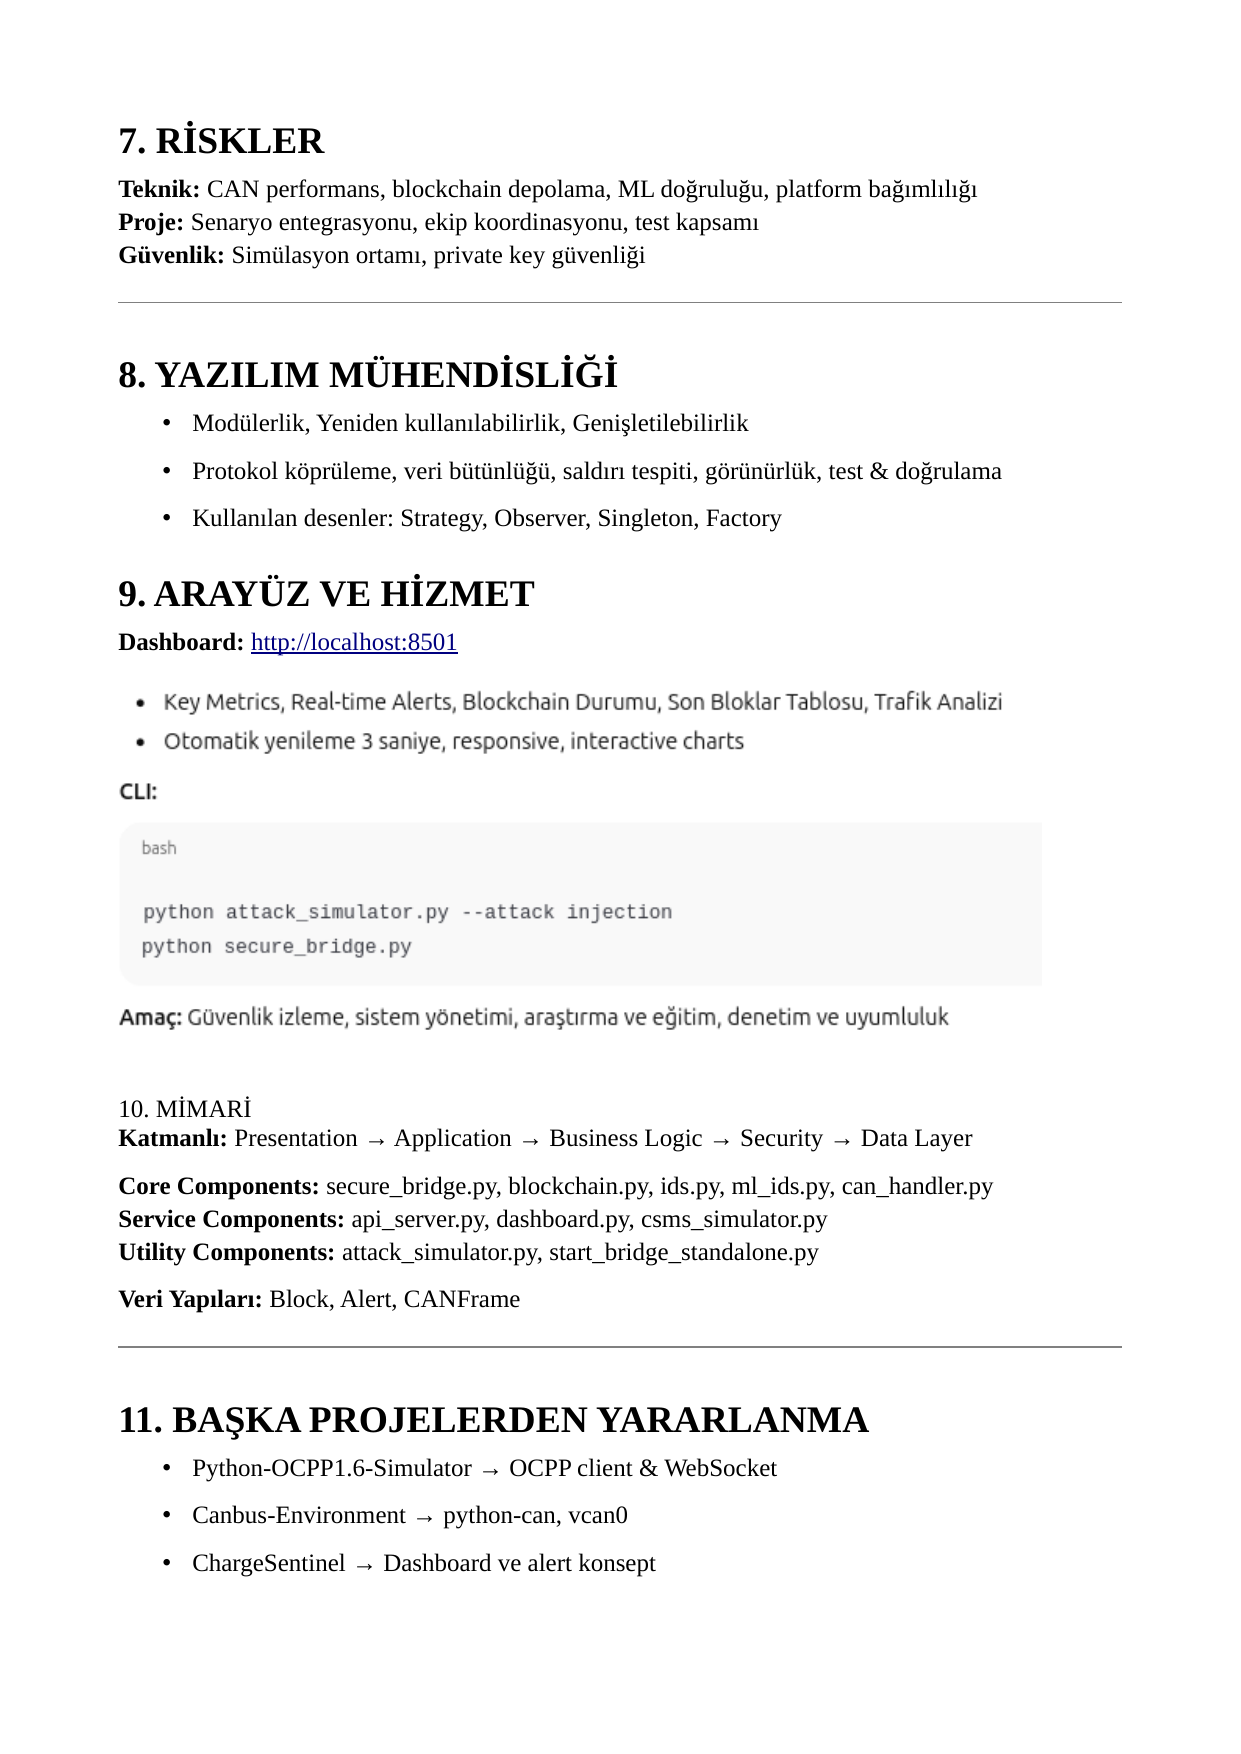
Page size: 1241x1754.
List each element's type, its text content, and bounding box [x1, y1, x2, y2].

picture [98, 675, 1042, 1066]
subtitle 8. YAZILIM MÜHENDİSLİĞİ [118, 352, 1122, 396]
list Canbus-Environment → python-can, vcan0 [162, 1500, 1122, 1529]
subtitle 7. RİSKLER [118, 118, 1122, 161]
list Python-OCPP1.6-Simulator → OCPP client & WebSocket [162, 1453, 1122, 1481]
text Dashboard: http://localhost:8501 [118, 627, 1122, 656]
list Protokol köprüleme, veri bütünlüğü, saldırı tespiti, görünürlük, test & doğrulama [162, 456, 1122, 484]
text Katmanlı: Presentation → Application → Business Logic → Security → Data Layer [118, 1123, 1122, 1152]
text Teknik: CAN performans, blockchain depolama, ML doğruluğu, platform bağımlılığı Proje: Senaryo entegrasyonu, ekip koordinasyonu, test kapsamı Güvenlik: Simülasyon ortamı, private key güvenliği [118, 174, 1122, 268]
list Modülerlik, Yeniden kullanılabilirlik, Genişletilebilirlik [162, 408, 1122, 437]
list Kullanılan desenler: Strategy, Observer, Singleton, Factory [162, 503, 1122, 532]
subtitle 11. BAŞKA PROJELERDEN YARARLANMA [118, 1397, 1122, 1440]
text Core Components: secure_bridge.py, blockchain.py, ids.py, ml_ids.py, can_handler.py Service Components: api_server.py, dashboard.py, csms_simulator.py Utility Components: attack_simulator.py, start_bridge_standalone.py [118, 1171, 1122, 1266]
text 10. MİMARİ [118, 675, 1122, 1123]
subtitle 9. ARAYÜZ VE HİZMET [118, 572, 1122, 615]
list ChargeSentinel → Dashboard ve alert konsept [162, 1548, 1122, 1577]
text Veri Yapıları: Block, Alert, CANFrame [118, 1284, 1122, 1313]
